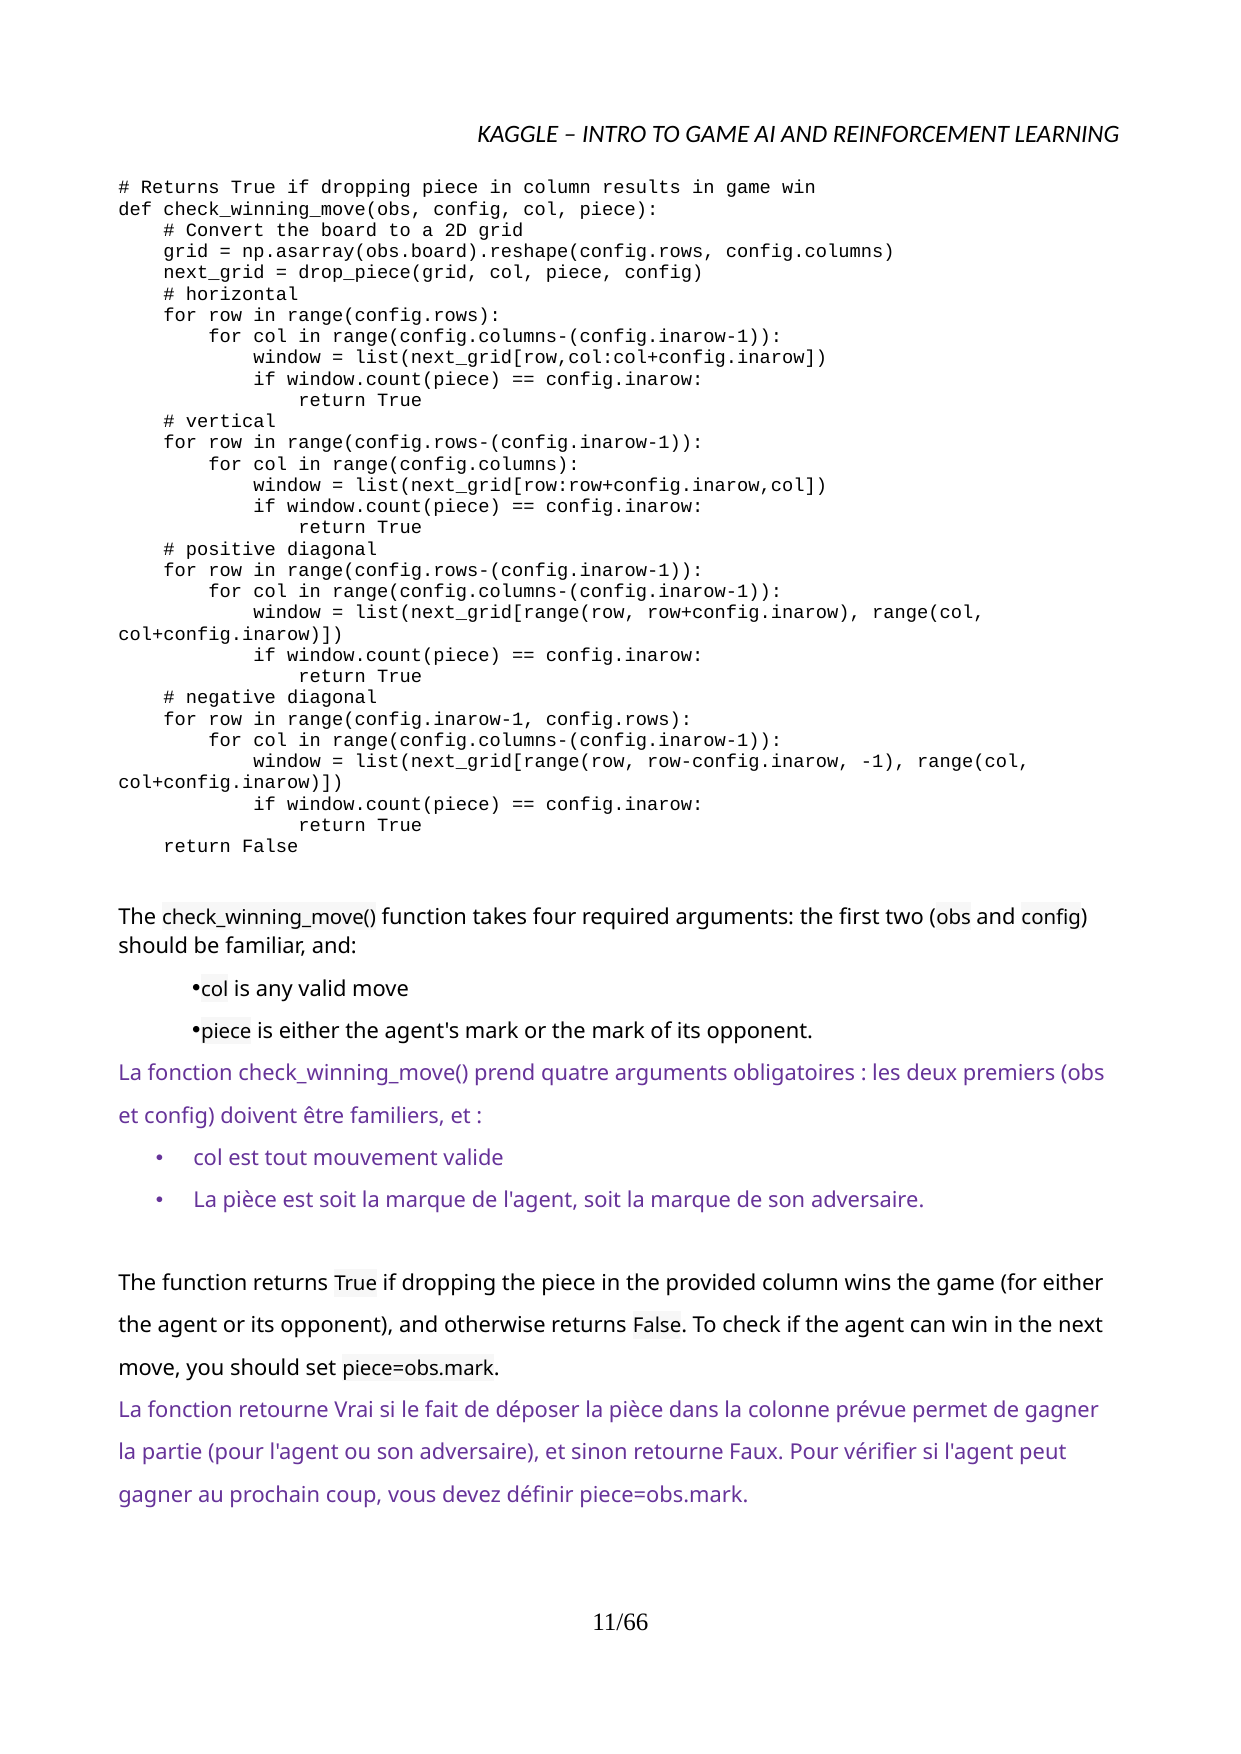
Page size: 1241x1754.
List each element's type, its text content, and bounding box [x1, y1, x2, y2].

text return False [118, 837, 1122, 858]
text return True [118, 816, 1122, 837]
text return True [118, 391, 1122, 412]
text if window.count(piece) == config.inarow: [118, 794, 1122, 816]
list col is any valid move [118, 973, 1122, 1002]
text window = list(next_grid[row:row+config.inarow,col]) [118, 476, 1122, 497]
text for col in range(config.columns-(config.inarow-1)): [118, 582, 1122, 603]
text # Convert the board to a 2D grid [118, 221, 1122, 242]
text # Returns True if dropping piece in column results in game win [118, 178, 1122, 199]
list piece is either the agent's mark or the mark of its opponent. [118, 1015, 1122, 1045]
text for row in range(config.rows-(config.inarow-1)): [118, 433, 1122, 454]
text The function returns True if dropping the piece in the provided column wins the game (for either the agent or its opponent), and otherwise returns False. To check if the agent can win in the next move, you should set piece=obs.mark. [118, 1267, 1122, 1382]
text La fonction retourne Vrai si le fait de déposer la pièce dans la colonne prévue permet de gagner la partie (pour l'agent ou son adversaire), et sinon retourne Faux. Pour vérifier si l'agent peut gagner au prochain coup, vous devez définir piece=obs.mark. [118, 1394, 1122, 1508]
text # negative diagonal [118, 688, 1122, 709]
text La fonction check_winning_move() prend quatre arguments obligatoires : les deux premiers (obs et config) doivent être familiers, et : [118, 1057, 1122, 1129]
text # vertical [118, 412, 1122, 433]
text for col in range(config.columns): [118, 454, 1122, 476]
text if window.count(piece) == config.inarow: [118, 646, 1122, 667]
text The check_winning_move() function takes four required arguments: the first two (obs and config) should be familiar, and: [118, 901, 1122, 960]
text if window.count(piece) == config.inarow: [118, 497, 1122, 518]
list col est tout mouvement valide [156, 1142, 1122, 1172]
text for row in range(config.inarow-1, config.rows): [118, 709, 1122, 731]
text window = list(next_grid[range(row, row+config.inarow), range(col, col+config.inarow)]) [118, 603, 1122, 646]
text grid = np.asarray(obs.board).reshape(config.rows, config.columns) [118, 242, 1122, 263]
text return True [118, 667, 1122, 688]
text return True [118, 518, 1122, 539]
text # horizontal [118, 284, 1122, 306]
text # positive diagonal [118, 539, 1122, 561]
text window = list(next_grid[row,col:col+config.inarow]) [118, 348, 1122, 369]
text next_grid = drop_piece(grid, col, piece, config) [118, 263, 1122, 284]
text for row in range(config.rows-(config.inarow-1)): [118, 561, 1122, 582]
text def check_winning_move(obs, config, col, piece): [118, 199, 1122, 221]
text if window.count(piece) == config.inarow: [118, 369, 1122, 391]
text window = list(next_grid[range(row, row-config.inarow, -1), range(col, col+config.inarow)]) [118, 752, 1122, 794]
text for col in range(config.columns-(config.inarow-1)): [118, 731, 1122, 752]
text for col in range(config.columns-(config.inarow-1)): [118, 327, 1122, 348]
text for row in range(config.rows): [118, 306, 1122, 327]
list La pièce est soit la marque de l'agent, soit la marque de son adversaire. [156, 1184, 1122, 1214]
